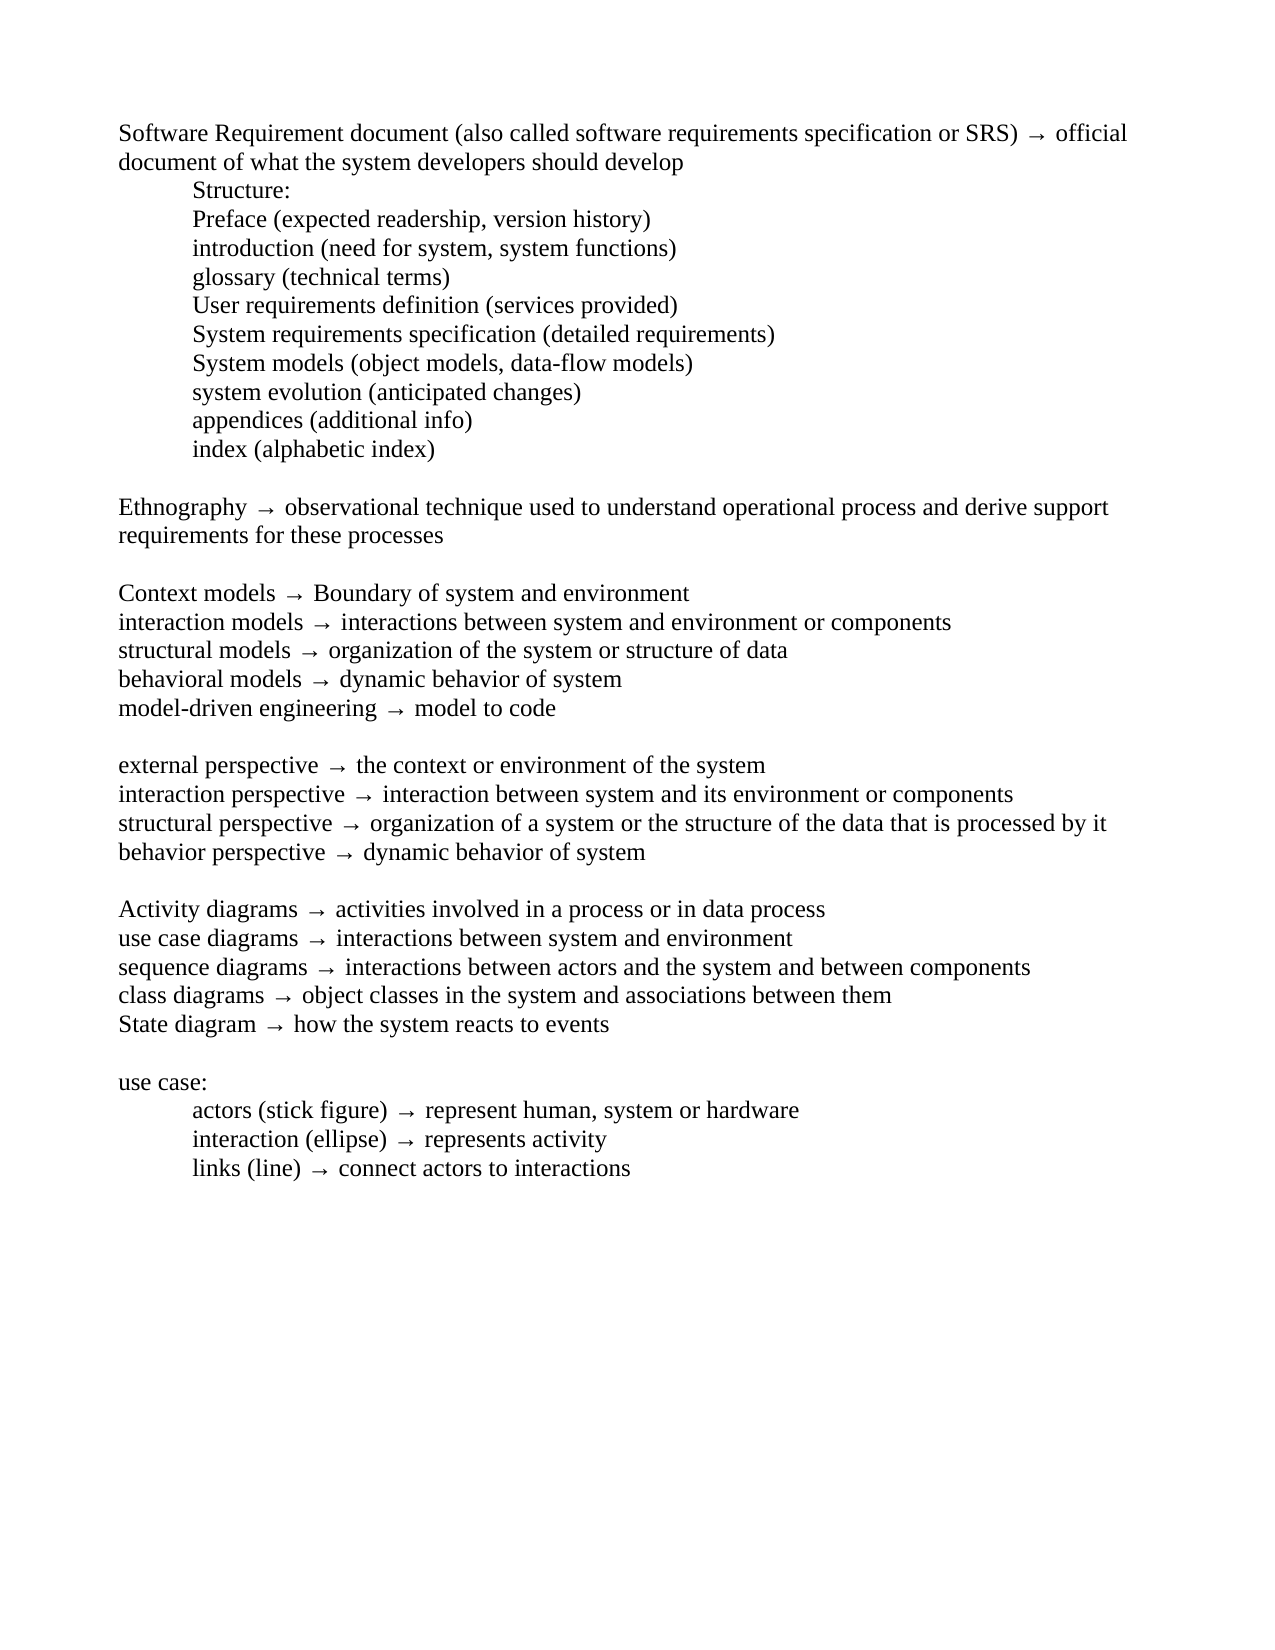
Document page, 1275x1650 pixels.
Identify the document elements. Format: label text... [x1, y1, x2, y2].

text System models (object models, data-flow models) [118, 348, 1157, 377]
text use case: [118, 1067, 1157, 1096]
text State diagram → how the system reacts to events [118, 1009, 1157, 1038]
text sequence diagrams → interactions between actors and the system and between components [118, 952, 1157, 981]
text structural perspective → organization of a system or the structure of the data that is processed by it [118, 808, 1157, 837]
text behavioral models → dynamic behavior of system [118, 664, 1157, 693]
text System requirements specification (detailed requirements) [118, 319, 1157, 348]
text appendices (additional info) [118, 406, 1157, 434]
text use case diagrams → interactions between system and environment [118, 923, 1157, 952]
text Software Requirement document (also called software requirements specification or SRS) → official document of what the system developers should develop [118, 118, 1157, 176]
text Ethnography → observational technique used to understand operational process and derive support requirements for these processes [118, 492, 1157, 549]
text class diagrams → object classes in the system and associations between them [118, 981, 1157, 1009]
text model-driven engineering → model to code [118, 693, 1157, 722]
text interaction models → interactions between system and environment or components [118, 607, 1157, 636]
text Activity diagrams → activities involved in a process or in data process [118, 894, 1157, 923]
text interaction (ellipse) → represents activity [118, 1124, 1157, 1153]
text structural models → organization of the system or structure of data [118, 636, 1157, 664]
text behavior perspective → dynamic behavior of system [118, 837, 1157, 866]
text external perspective → the context or environment of the system [118, 751, 1157, 779]
text User requirements definition (services provided) [118, 291, 1157, 319]
text index (alphabetic index) [118, 434, 1157, 463]
text Context models → Boundary of system and environment [118, 578, 1157, 607]
text Structure: [118, 176, 1157, 204]
text introduction (need for system, system functions) [118, 233, 1157, 262]
text links (line) → connect actors to interactions [118, 1153, 1157, 1182]
text glossary (technical terms) [118, 262, 1157, 291]
text interaction perspective → interaction between system and its environment or components [118, 779, 1157, 808]
text system evolution (anticipated changes) [118, 377, 1157, 406]
text actors (stick figure) → represent human, system or hardware [118, 1096, 1157, 1124]
text Preface (expected readership, version history) [118, 204, 1157, 233]
